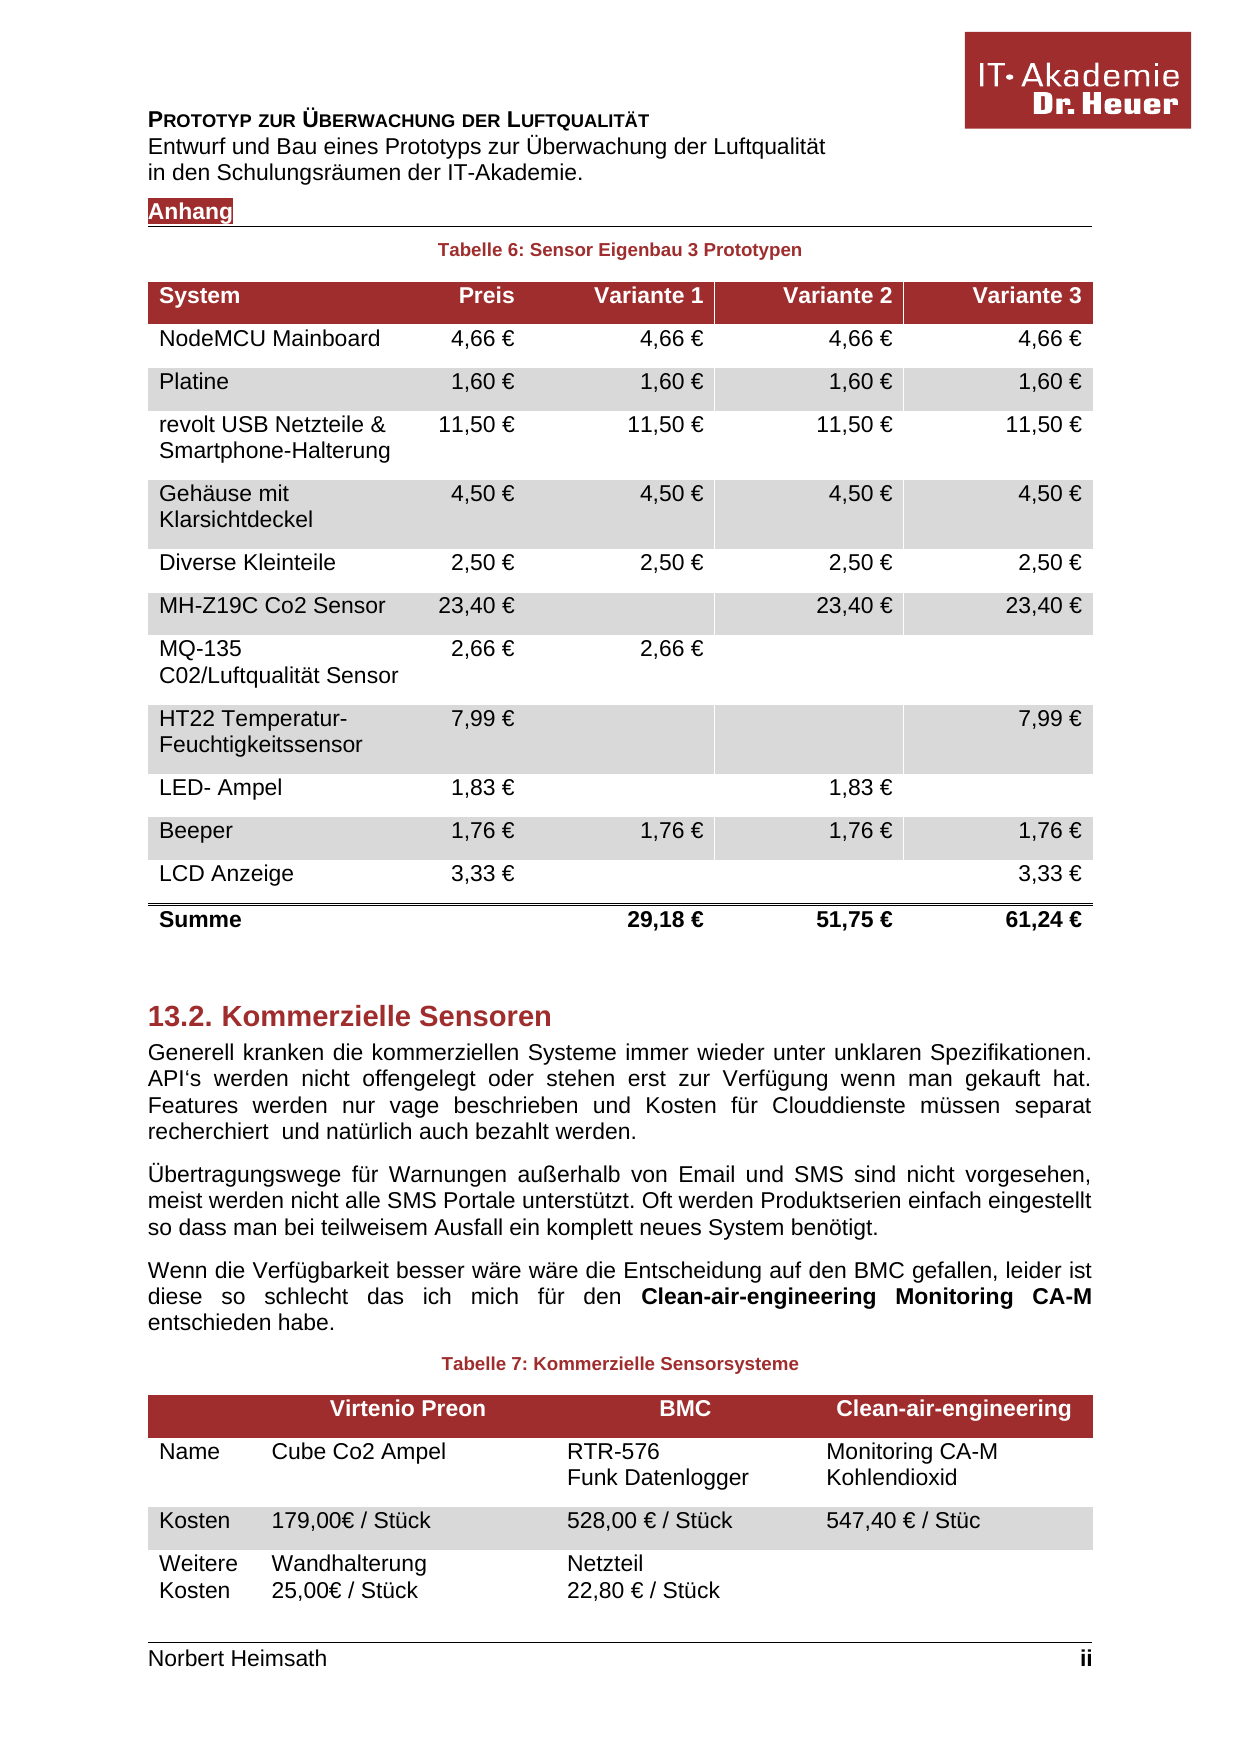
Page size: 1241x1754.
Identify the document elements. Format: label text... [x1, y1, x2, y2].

table_cell Weitere Kosten [148, 1550, 260, 1619]
table_cell Kosten [148, 1507, 260, 1550]
table_cell 51,75 € [715, 906, 903, 949]
table_cell MQ-135 C02/Luftqualität Sensor [148, 635, 413, 705]
table_header Variante 3 [904, 282, 1093, 324]
table_cell 4,50 € [526, 480, 714, 549]
table_cell 11,50 € [526, 411, 714, 480]
table_header Variante 1 [526, 282, 714, 324]
table_cell 4,50 € [715, 480, 903, 549]
table_cell 547,40 € / Stüc [815, 1507, 1093, 1550]
text Generell kranken die kommerziellen Systeme immer wieder unter unklaren Spezifikationen. API‘s werden nicht offengelegt oder stehen erst zur Verfügung wenn man gekauft hat. Features werden nur vage beschrieben und Kosten für Clouddienste müssen separat recherchiert und natürlich auch bezahlt werden. [148, 1039, 1092, 1144]
table_cell 1,76 € [526, 817, 714, 860]
table_cell [413, 906, 526, 949]
table_cell 1,60 € [904, 368, 1093, 411]
table_cell 7,99 € [413, 705, 526, 774]
table_cell 23,40 € [715, 593, 903, 635]
table_cell 7,99 € [904, 705, 1093, 774]
table_header System [148, 282, 413, 324]
table_cell [526, 705, 714, 774]
table_cell 1,83 € [715, 774, 903, 817]
table_cell Name [148, 1438, 260, 1507]
table_cell 3,33 € [904, 860, 1093, 903]
table_cell revolt USB Netzteile & Smartphone-Halterung [148, 411, 413, 480]
table_cell 1,83 € [413, 774, 526, 817]
table_cell 2,50 € [526, 549, 714, 592]
table_header [148, 1395, 260, 1438]
table_cell HT22 Temperatur- Feuchtigkeitssensor [148, 705, 413, 774]
table_cell 2,66 € [526, 635, 714, 705]
table_cell 3,33 € [413, 860, 526, 903]
table_cell Platine [148, 368, 413, 411]
table_cell 61,24 € [904, 906, 1093, 949]
table_cell 4,50 € [413, 480, 526, 549]
table_cell 4,50 € [904, 480, 1093, 549]
table_cell 2,66 € [413, 635, 526, 705]
table_cell [526, 593, 714, 635]
table_cell 1,60 € [526, 368, 714, 411]
table_cell 528,00 € / Stück [556, 1507, 815, 1550]
table_cell 1,60 € [413, 368, 526, 411]
table_cell 2,50 € [413, 549, 526, 592]
text Tabelle 7: Kommerzielle Sensorsysteme [148, 1352, 1092, 1374]
table_cell 1,76 € [904, 817, 1093, 860]
table_cell 4,66 € [413, 325, 526, 368]
text Tabelle 6: Sensor Eigenbau 3 Prototypen [148, 239, 1092, 261]
table_cell MH-Z19C Co2 Sensor [148, 593, 413, 635]
table_cell 2,50 € [715, 549, 903, 592]
table_cell Monitoring CA-M Kohlendioxid [815, 1438, 1093, 1507]
table_cell [526, 774, 714, 817]
table_header BMC [556, 1395, 815, 1438]
table_cell Netzteil 22,80 € / Stück [556, 1550, 815, 1619]
table_header Virtenio Preon [260, 1395, 556, 1438]
table_header Clean-air-engineering [815, 1395, 1093, 1438]
table_cell LCD Anzeige [148, 860, 413, 903]
table_cell 23,40 € [413, 593, 526, 635]
table_cell 4,66 € [526, 325, 714, 368]
table_cell [715, 635, 903, 705]
table_cell 179,00€ / Stück [260, 1507, 556, 1550]
table_cell [904, 774, 1093, 817]
table_cell [715, 705, 903, 774]
table_cell [526, 860, 714, 903]
table_cell 11,50 € [904, 411, 1093, 480]
table_cell Wandhalterung 25,00€ / Stück [260, 1550, 556, 1619]
table_cell Diverse Kleinteile [148, 549, 413, 592]
text Wenn die Verfügbarkeit besser wäre wäre die Entscheidung auf den BMC gefallen, leider ist diese so schlecht das ich mich für den Clean-air-engineering Monitoring CA-M entschieden habe. [148, 1257, 1092, 1336]
subtitle Kommerzielle Sensoren [148, 999, 1092, 1032]
table_cell Summe [148, 906, 413, 949]
table_cell [815, 1550, 1093, 1619]
table_cell RTR-576 Funk Datenlogger [556, 1438, 815, 1507]
table_cell Cube Co2 Ampel [260, 1438, 556, 1507]
table_cell 4,66 € [715, 325, 903, 368]
table_cell [715, 860, 903, 903]
table_cell 11,50 € [413, 411, 526, 480]
table_cell 23,40 € [904, 593, 1093, 635]
table_header Preis [413, 282, 526, 324]
table_cell 2,50 € [904, 549, 1093, 592]
table_cell NodeMCU Mainboard [148, 325, 413, 368]
table_cell [904, 635, 1093, 705]
table_cell 4,66 € [904, 325, 1093, 368]
table_cell 1,76 € [715, 817, 903, 860]
table_cell 1,60 € [715, 368, 903, 411]
table_cell Beeper [148, 817, 413, 860]
table_cell 29,18 € [526, 906, 714, 949]
table_cell 11,50 € [715, 411, 903, 480]
table_header Variante 2 [715, 282, 903, 324]
table_cell LED- Ampel [148, 774, 413, 817]
table_cell Gehäuse mit Klarsichtdeckel [148, 480, 413, 549]
table_cell 1,76 € [413, 817, 526, 860]
text Übertragungswege für Warnungen außerhalb von Email und SMS sind nicht vorgesehen, meist werden nicht alle SMS Portale unterstützt. Oft werden Produktserien einfach eingestellt so dass man bei teilweisem Ausfall ein komplett neues System benötigt. [148, 1161, 1092, 1240]
